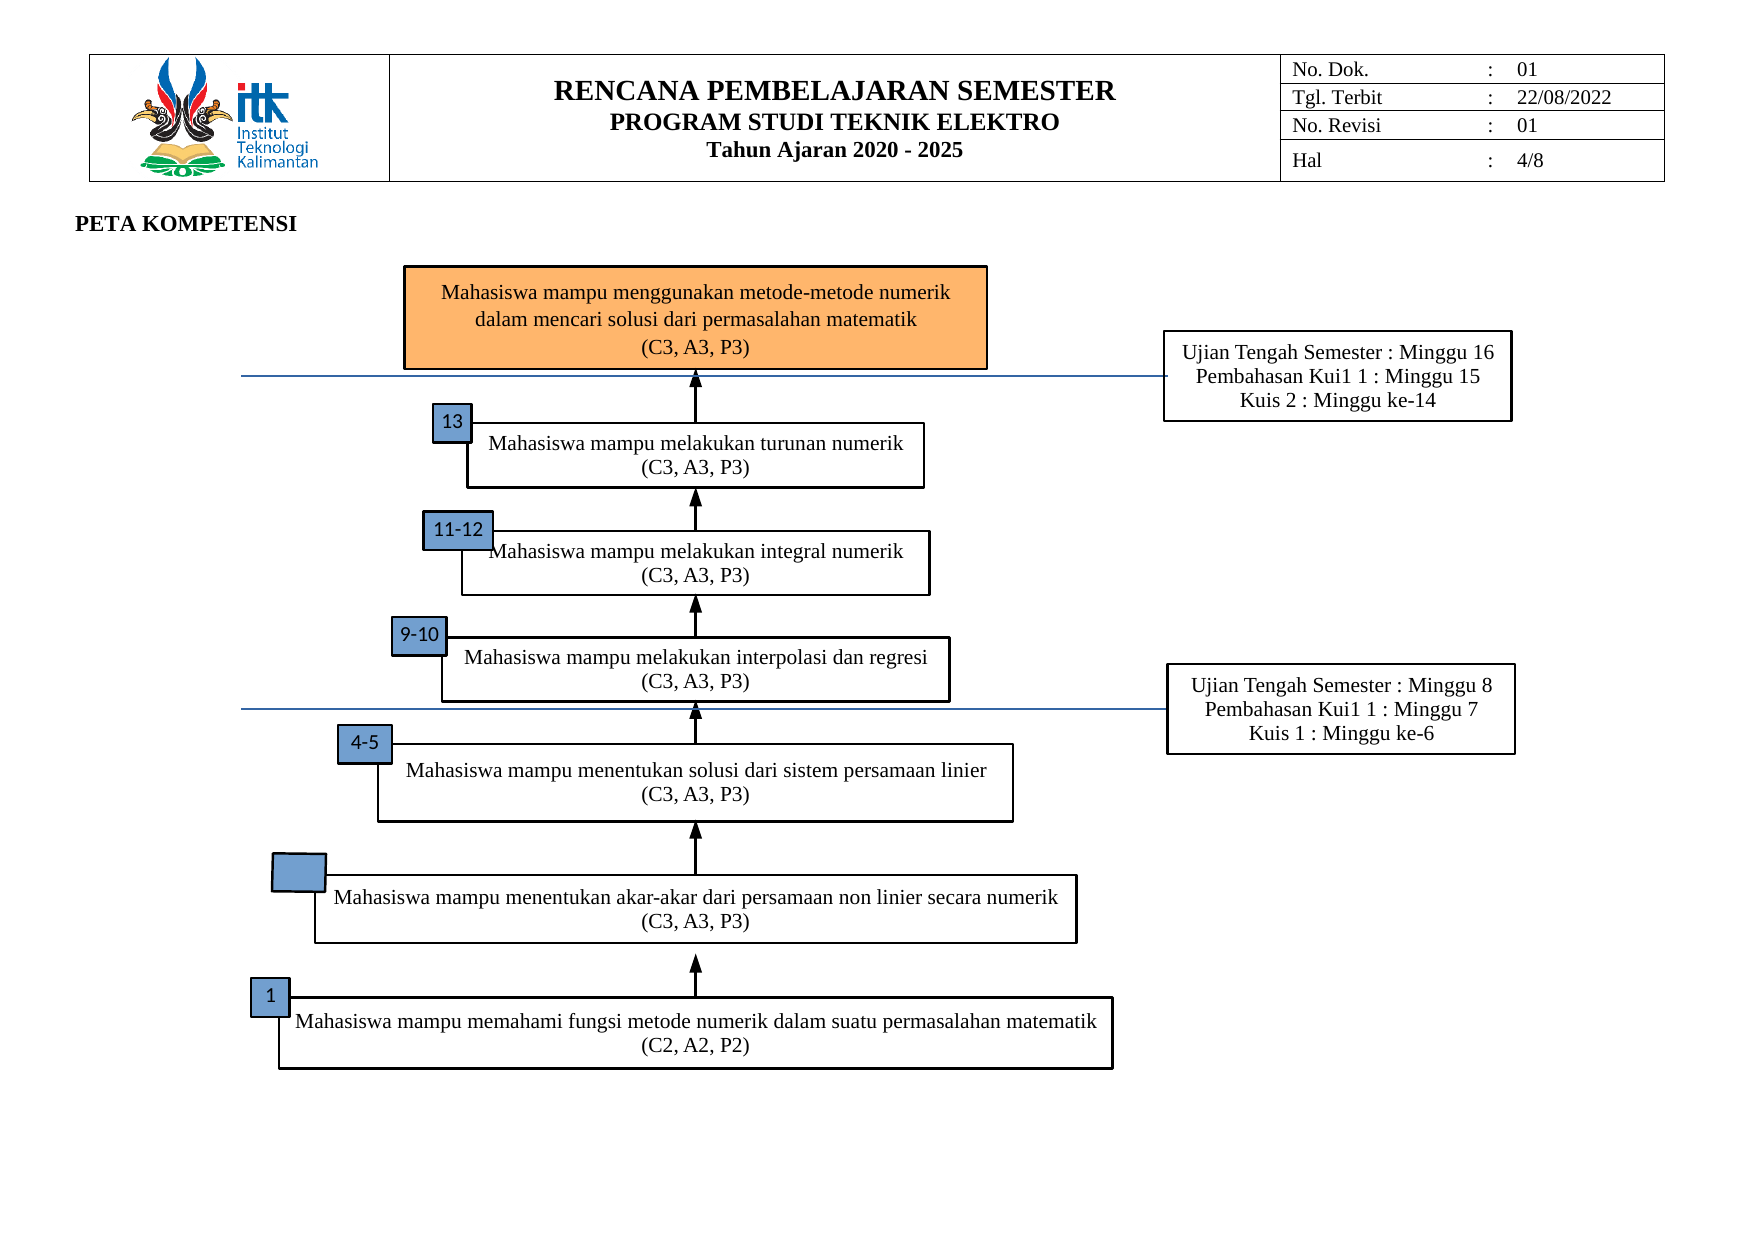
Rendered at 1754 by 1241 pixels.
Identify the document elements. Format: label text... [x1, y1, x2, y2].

subtitle PETA KOMPETENSI [75, 210, 1679, 236]
picture [127, 55, 322, 181]
